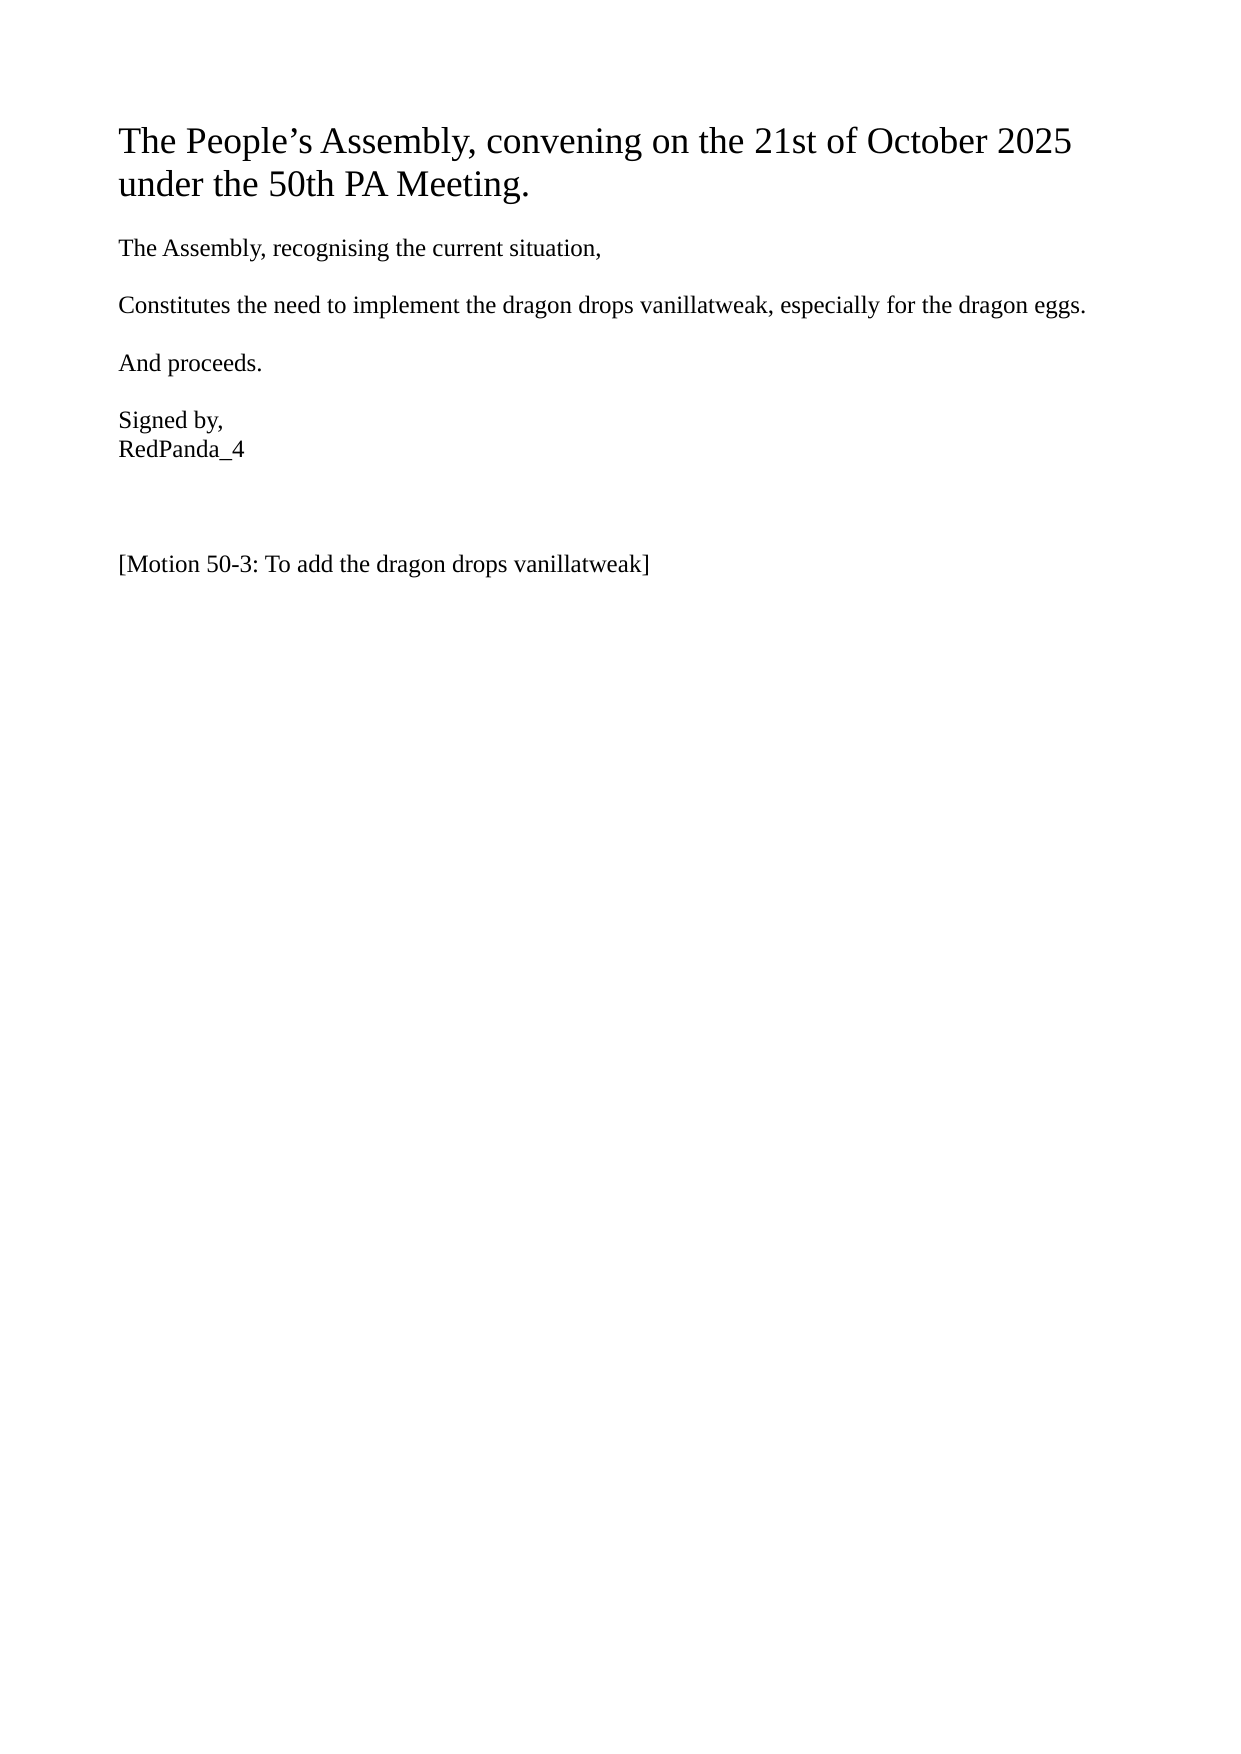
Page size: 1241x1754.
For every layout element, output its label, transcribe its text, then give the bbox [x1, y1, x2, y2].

text Signed by, [118, 406, 1122, 434]
text The Assembly, recognising the current situation, [118, 233, 1122, 262]
text RedPanda_4 [118, 434, 1122, 463]
text The People’s Assembly, convening on the 21st of October 2025 under the 50th PA Meeting. [118, 118, 1122, 204]
text And proceeds. [118, 348, 1122, 377]
text Constitutes the need to implement the dragon drops vanillatweak, especially for the dragon eggs. [118, 291, 1122, 319]
text [Motion 50-3: To add the dragon drops vanillatweak] [118, 549, 1122, 578]
